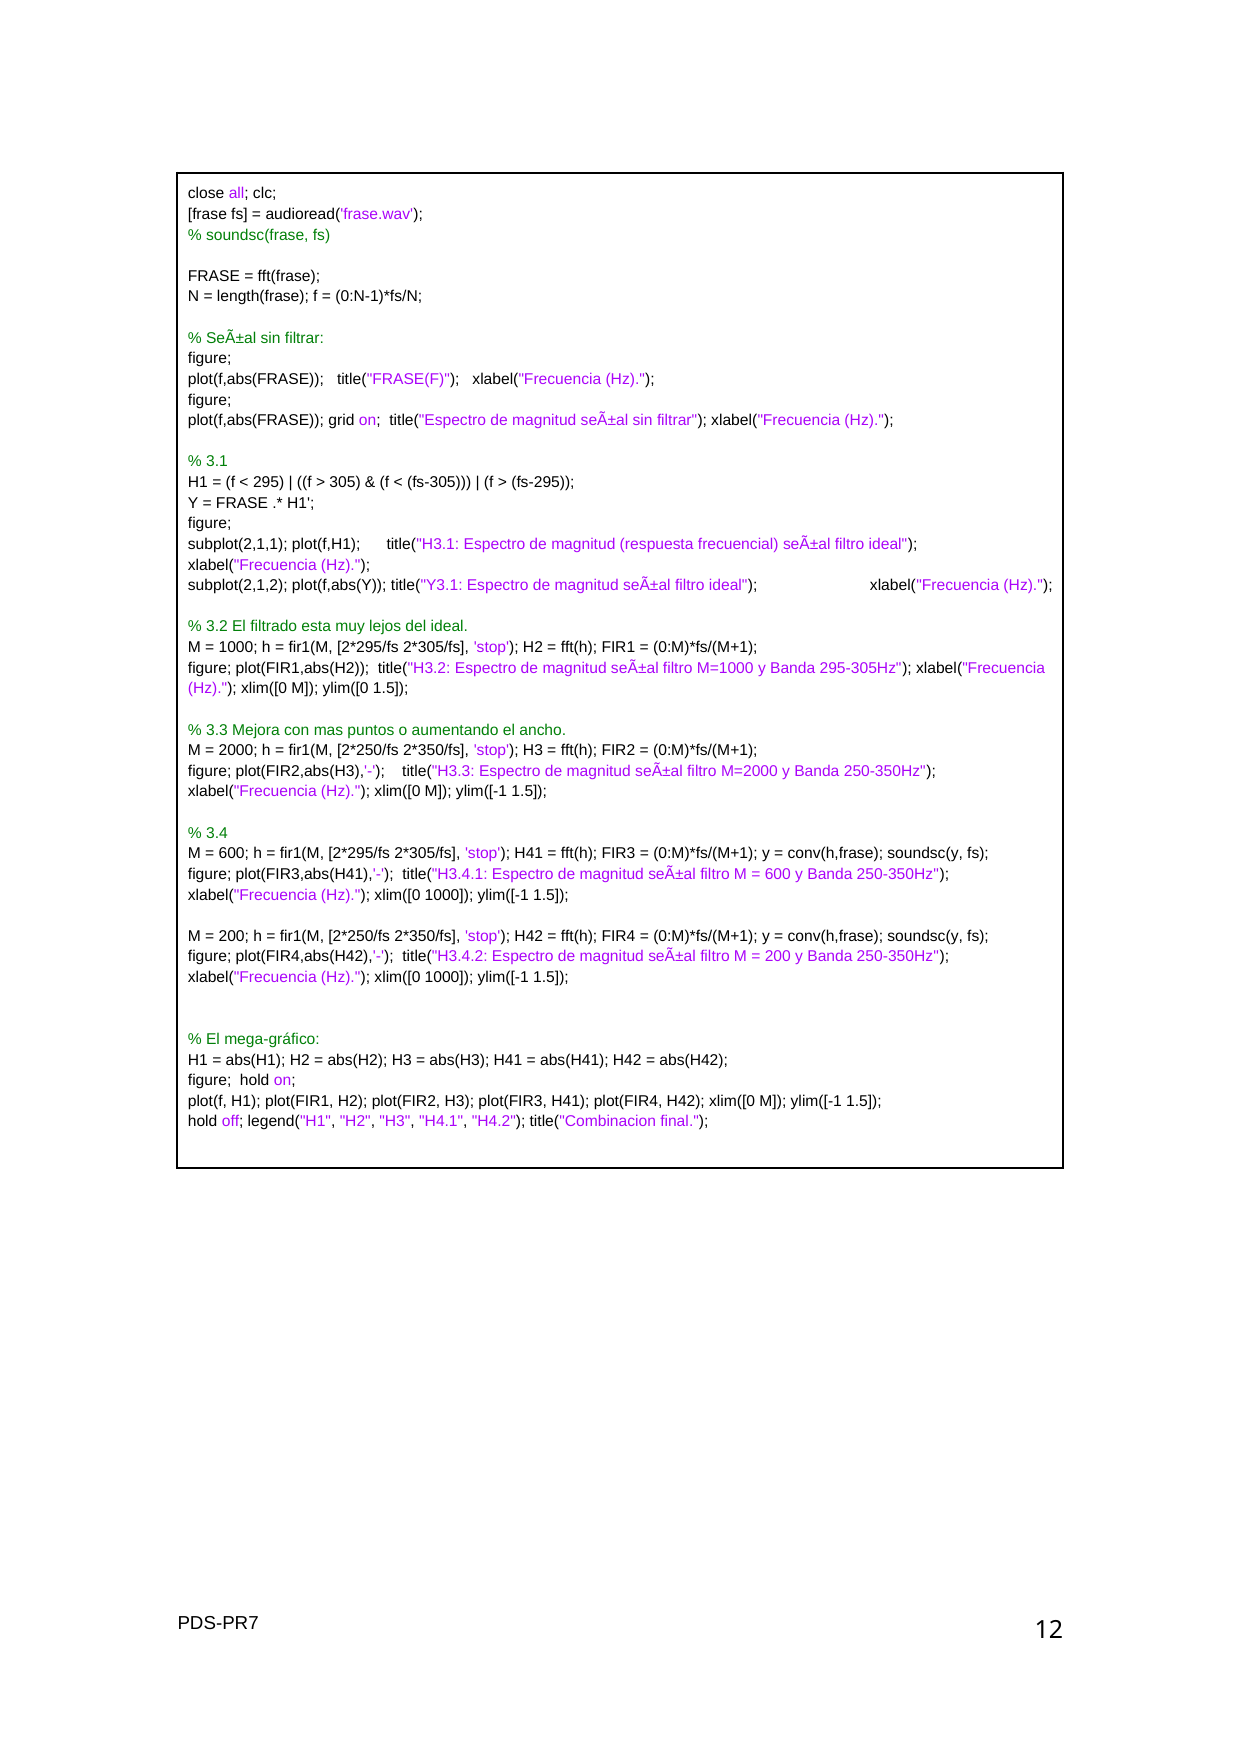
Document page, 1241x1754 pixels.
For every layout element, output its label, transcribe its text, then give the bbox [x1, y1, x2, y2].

table_header close all; clc; [frase fs] = audioread('frase.wav'); % soundsc(frase, fs) FRASE = fft(frase); N = length(frase); f = (0:N-1)*fs/N; % SeÃ±al sin filtrar: figure; plot(f,abs(FRASE)); title("FRASE(F)"); xlabel("Frecuencia (Hz)."); figure; plot(f,abs(FRASE)); grid on; title("Espectro de magnitud seÃ±al sin filtrar"); xlabel("Frecuencia (Hz)."); % 3.1 H1 = (f < 295) | ((f > 305) & (f < (fs-305))) | (f > (fs-295)); Y = FRASE .* H1'; figure; subplot(2,1,1); plot(f,H1); title("H3.1: Espectro de magnitud (respuesta frecuencial) seÃ±al filtro ideal"); xlabel("Frecuencia (Hz)."); subplot(2,1,2); plot(f,abs(Y)); title("Y3.1: Espectro de magnitud seÃ±al filtro ideal"); xlabel("Frecuencia (Hz)."); % 3.2 El filtrado esta muy lejos del ideal. M = 1000; h = fir1(M, [2*295/fs 2*305/fs], 'stop'); H2 = fft(h); FIR1 = (0:M)*fs/(M+1); figure; plot(FIR1,abs(H2)); title("H3.2: Espectro de magnitud seÃ±al filtro M=1000 y Banda 295-305Hz"); xlabel("Frecuencia (Hz)."); xlim([0 M]); ylim([0 1.5]); % 3.3 Mejora con mas puntos o aumentando el ancho. M = 2000; h = fir1(M, [2*250/fs 2*350/fs], 'stop'); H3 = fft(h); FIR2 = (0:M)*fs/(M+1); figure; plot(FIR2,abs(H3),'-'); title("H3.3: Espectro de magnitud seÃ±al filtro M=2000 y Banda 250-350Hz"); xlabel("Frecuencia (Hz)."); xlim([0 M]); ylim([-1 1.5]); % 3.4 M = 600; h = fir1(M, [2*295/fs 2*305/fs], 'stop'); H41 = fft(h); FIR3 = (0:M)*fs/(M+1); y = conv(h,frase); soundsc(y, fs); figure; plot(FIR3,abs(H41),'-'); title("H3.4.1: Espectro de magnitud seÃ±al filtro M = 600 y Banda 250-350Hz"); xlabel("Frecuencia (Hz)."); xlim([0 1000]); ylim([-1 1.5]); M = 200; h = fir1(M, [2*250/fs 2*350/fs], 'stop'); H42 = fft(h); FIR4 = (0:M)*fs/(M+1); y = conv(h,frase); soundsc(y, fs); figure; plot(FIR4,abs(H42),'-'); title("H3.4.2: Espectro de magnitud seÃ±al filtro M = 200 y Banda 250-350Hz"); xlabel("Frecuencia (Hz)."); xlim([0 1000]); ylim([-1 1.5]); % El mega-gráfico: H1 = abs(H1); H2 = abs(H2); H3 = abs(H3); H41 = abs(H41); H42 = abs(H42); figure; hold on; plot(f, H1); plot(FIR1, H2); plot(FIR2, H3); plot(FIR3, H41); plot(FIR4, H42); xlim([0 M]); ylim([-1 1.5]); hold off; legend("H1", "H2", "H3", "H4.1", "H4.2"); title("Combinacion final."); [178, 174, 1062, 1167]
